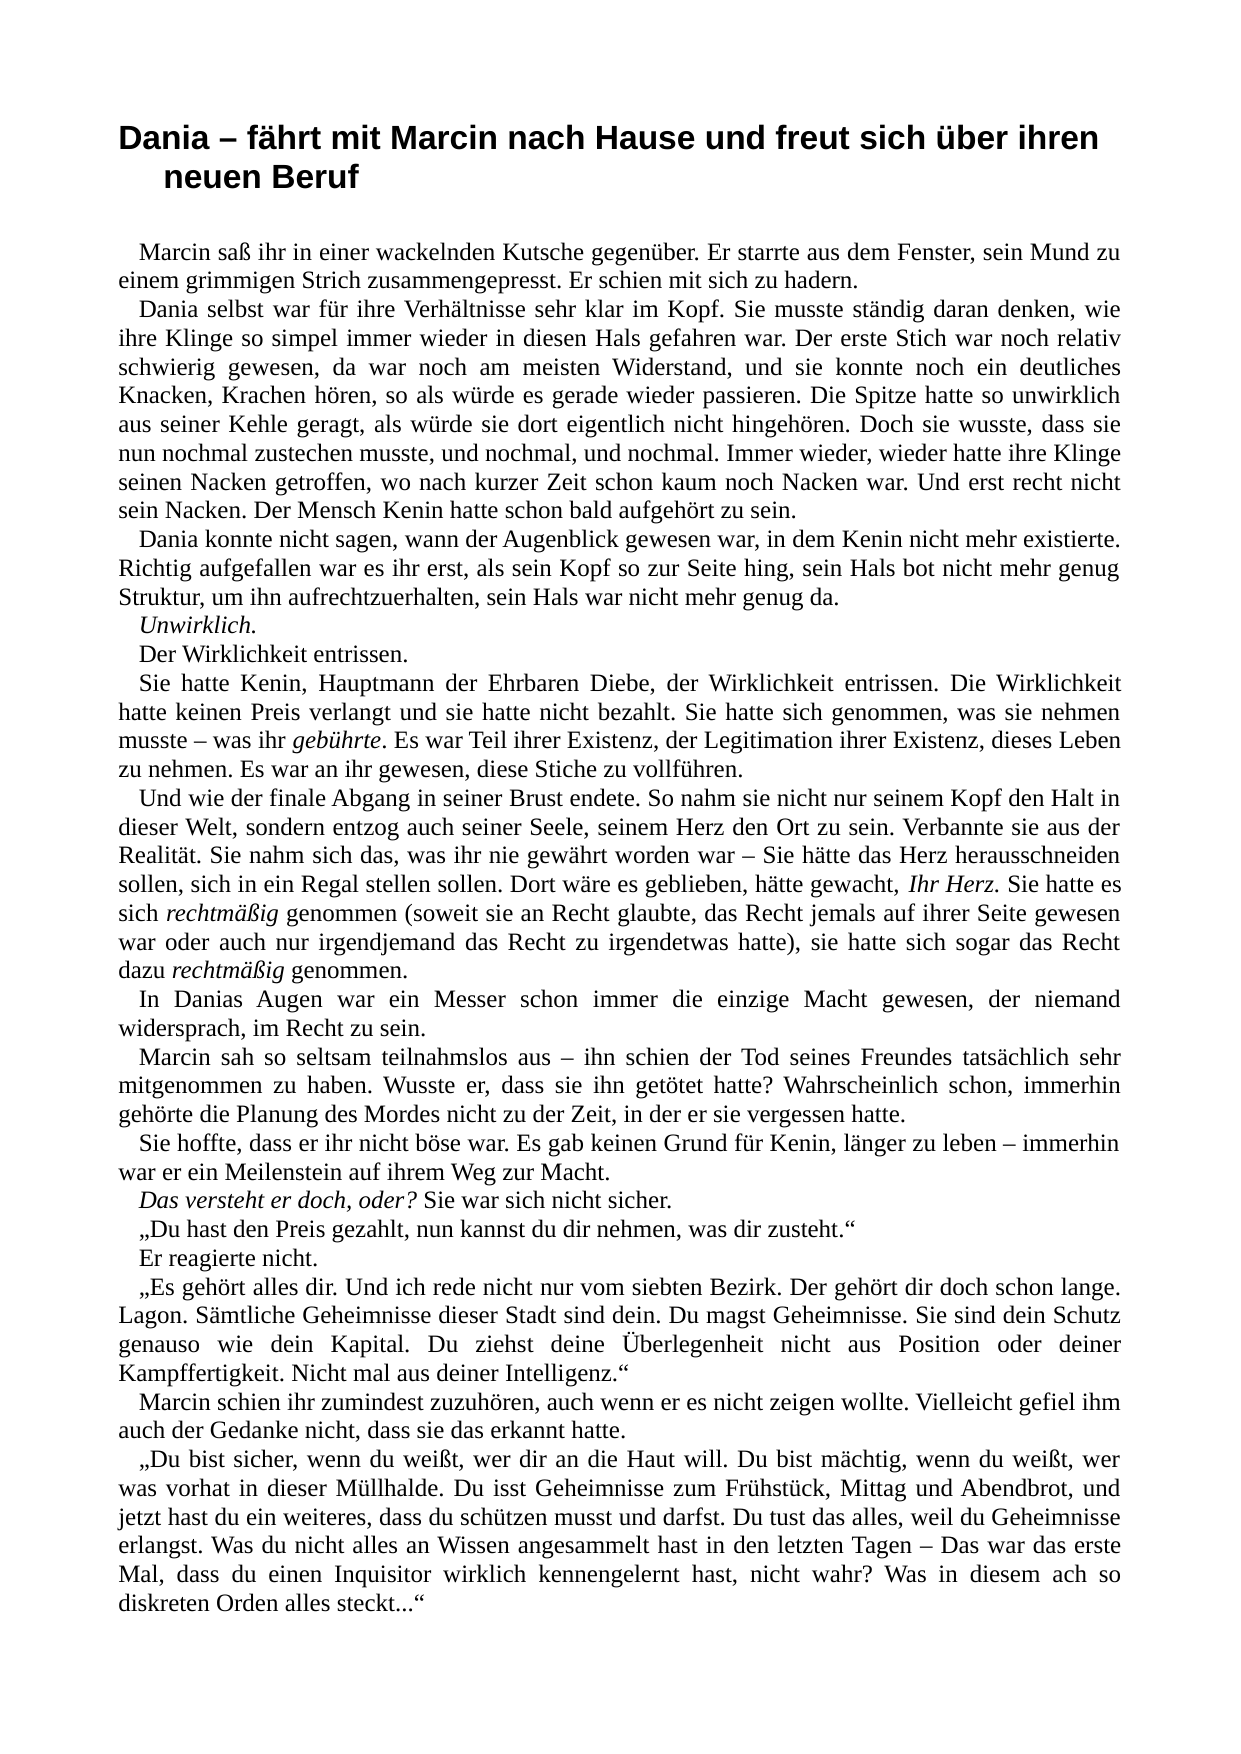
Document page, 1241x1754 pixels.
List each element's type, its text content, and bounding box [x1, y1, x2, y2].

text Dania konnte nicht sagen, wann der Augenblick gewesen war, in dem Kenin nicht mehr existierte. Richtig aufgefallen war es ihr erst, als sein Kopf so zur Seite hing, sein Hals bot nicht mehr genug Struktur, um ihn aufrechtzuerhalten, sein Hals war nicht mehr genug da. [118, 524, 1122, 610]
text In Danias Augen war ein Messer schon immer die einzige Macht gewesen, der niemand widersprach, im Recht zu sein. [118, 984, 1122, 1042]
text „Du hast den Preis gezahlt, nun kannst du dir nehmen, was dir zusteht.“ [118, 1214, 1122, 1243]
text Sie hatte Kenin, Hauptmann der Ehrbaren Diebe, der Wirklichkeit entrissen. Die Wirklichkeit hatte keinen Preis verlangt und sie hatte nicht bezahlt. Sie hatte sich genommen, was sie nehmen musste – was ihr gebührte. Es war Teil ihrer Existenz, der Legitimation ihrer Existenz, dieses Leben zu nehmen. Es war an ihr gewesen, diese Stiche zu vollführen. [118, 668, 1122, 783]
text Dania selbst war für ihre Verhältnisse sehr klar im Kopf. Sie musste ständig daran denken, wie ihre Klinge so simpel immer wieder in diesen Hals gefahren war. Der erste Stich war noch relativ schwierig gewesen, da war noch am meisten Widerstand, und sie konnte noch ein deutliches Knacken, Krachen hören, so als würde es gerade wieder passieren. Die Spitze hatte so unwirklich aus seiner Kehle geragt, als würde sie dort eigentlich nicht hingehören. Doch sie wusste, dass sie nun nochmal zustechen musste, und nochmal, und nochmal. Immer wieder, wieder hatte ihre Klinge seinen Nacken getroffen, wo nach kurzer Zeit schon kaum noch Nacken war. Und erst recht nicht sein Nacken. Der Mensch Kenin hatte schon bald aufgehört zu sein. [118, 294, 1122, 524]
text Sie hoffte, dass er ihr nicht böse war. Es gab keinen Grund für Kenin, länger zu leben – immerhin war er ein Meilenstein auf ihrem Weg zur Macht. [118, 1128, 1122, 1185]
subtitle Dania – fährt mit Marcin nach Hause und freut sich über ihren neuen Beruf [118, 118, 1122, 195]
text Das versteht er doch, oder? Sie war sich nicht sicher. [118, 1185, 1122, 1214]
text Er reagierte nicht. [118, 1243, 1122, 1272]
text Marcin schien ihr zumindest zuzuhören, auch wenn er es nicht zeigen wollte. Vielleicht gefiel ihm auch der Gedanke nicht, dass sie das erkannt hatte. [118, 1387, 1122, 1444]
text „Du bist sicher, wenn du weißt, wer dir an die Haut will. Du bist mächtig, wenn du weißt, wer was vorhat in dieser Müllhalde. Du isst Geheimnisse zum Frühstück, Mittag und Abendbrot, und jetzt hast du ein weiteres, dass du schützen musst und darfst. Du tust das alles, weil du Geheimnisse erlangst. Was du nicht alles an Wissen angesammelt hast in den letzten Tagen – Das war das erste Mal, dass du einen Inquisitor wirklich kennengelernt hast, nicht wahr? Was in diesem ach so diskreten Orden alles steckt...“ [118, 1444, 1122, 1617]
text Marcin saß ihr in einer wackelnden Kutsche gegenüber. Er starrte aus dem Fenster, sein Mund zu einem grimmigen Strich zusammengepresst. Er schien mit sich zu hadern. [118, 237, 1122, 294]
text „Es gehört alles dir. Und ich rede nicht nur vom siebten Bezirk. Der gehört dir doch schon lange. Lagon. Sämtliche Geheimnisse dieser Stadt sind dein. Du magst Geheimnisse. Sie sind dein Schutz genauso wie dein Kapital. Du ziehst deine Überlegenheit nicht aus Position oder deiner Kampffertigkeit. Nicht mal aus deiner Intelligenz.“ [118, 1272, 1122, 1387]
text Der Wirklichkeit entrissen. [118, 639, 1122, 668]
text Unwirklich. [118, 610, 1122, 639]
text Marcin sah so seltsam teilnahmslos aus – ihn schien der Tod seines Freundes tatsächlich sehr mitgenommen zu haben. Wusste er, dass sie ihn getötet hatte? Wahrscheinlich schon, immerhin gehörte die Planung des Mordes nicht zu der Zeit, in der er sie vergessen hatte. [118, 1042, 1122, 1128]
text Und wie der finale Abgang in seiner Brust endete. So nahm sie nicht nur seinem Kopf den Halt in dieser Welt, sondern entzog auch seiner Seele, seinem Herz den Ort zu sein. Verbannte sie aus der Realität. Sie nahm sich das, was ihr nie gewährt worden war – Sie hätte das Herz herausschneiden sollen, sich in ein Regal stellen sollen. Dort wäre es geblieben, hätte gewacht, Ihr Herz. Sie hatte es sich rechtmäßig genommen (soweit sie an Recht glaubte, das Recht jemals auf ihrer Seite gewesen war oder auch nur irgendjemand das Recht zu irgendetwas hatte), sie hatte sich sogar das Recht dazu rechtmäßig genommen. [118, 783, 1122, 984]
